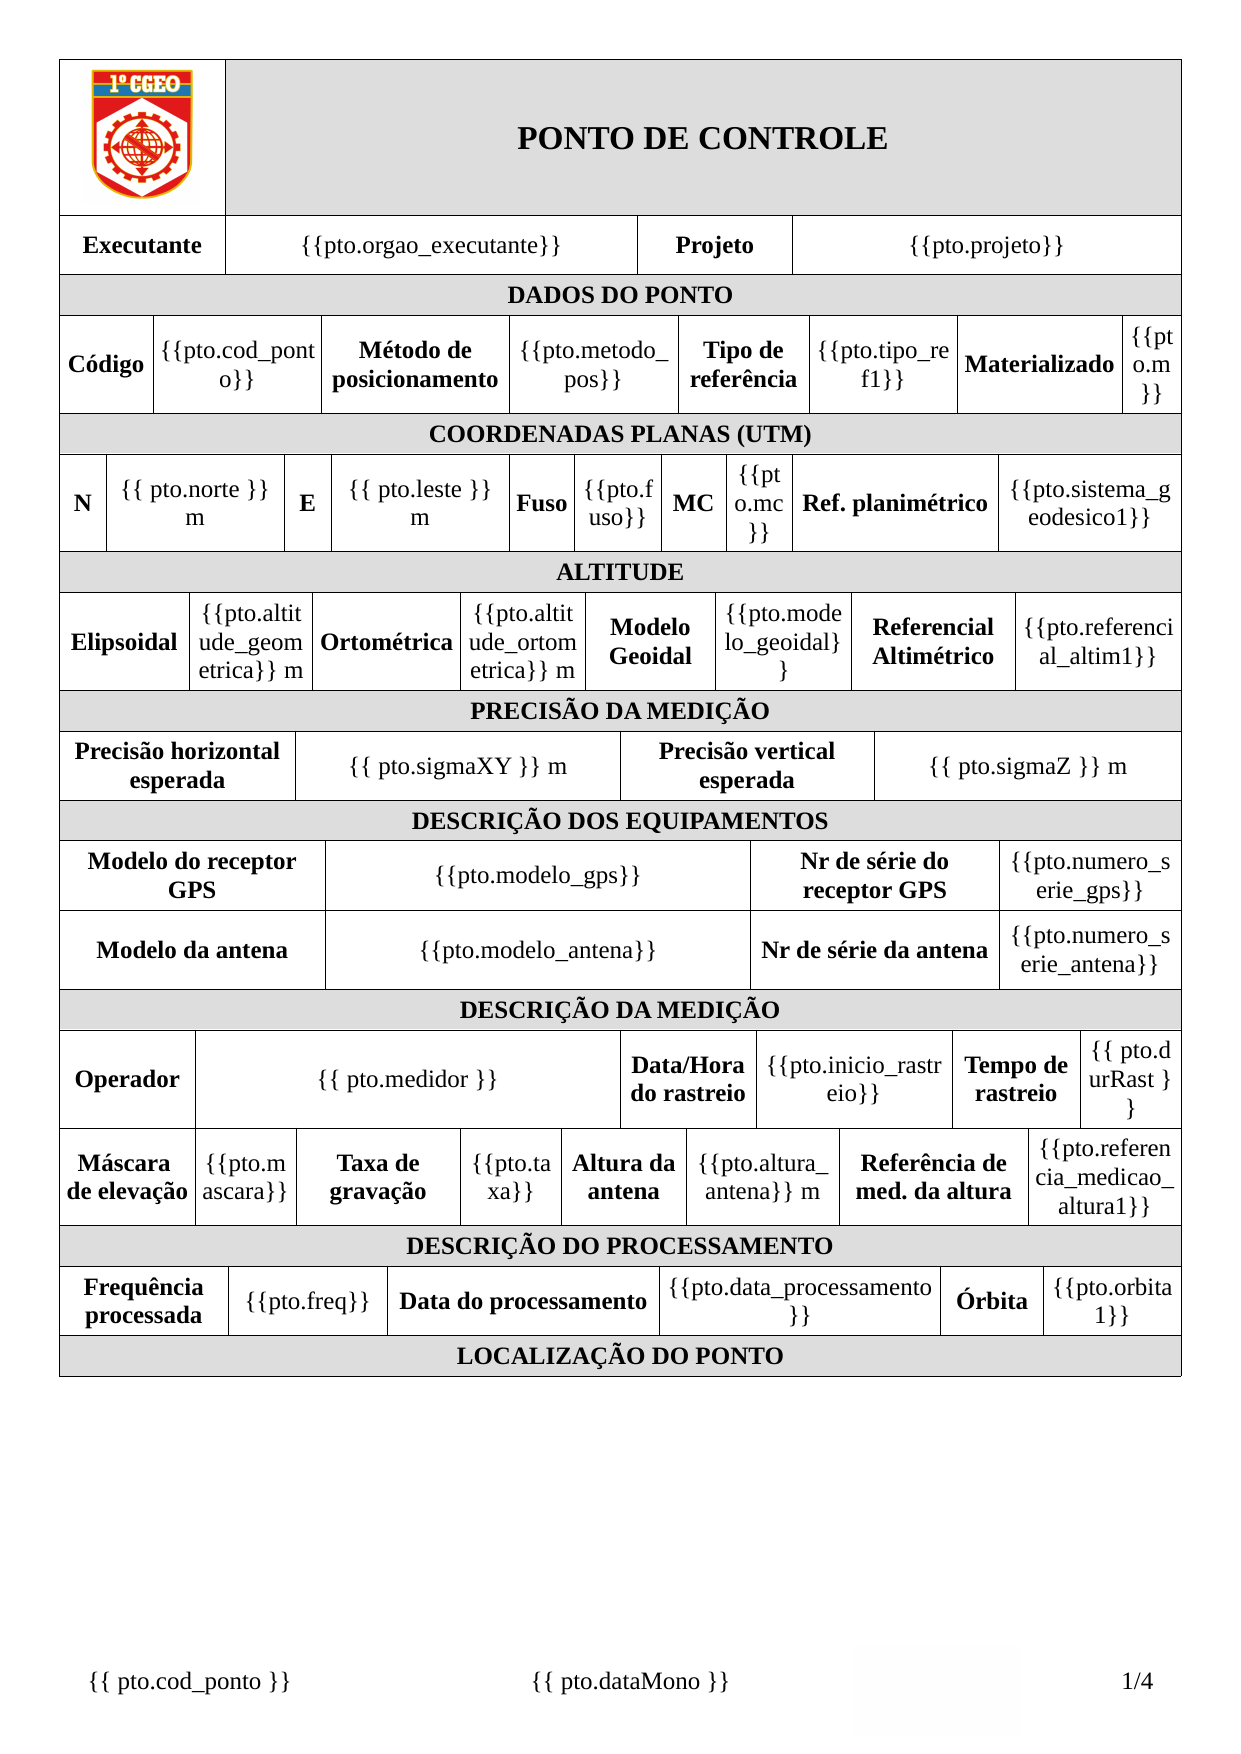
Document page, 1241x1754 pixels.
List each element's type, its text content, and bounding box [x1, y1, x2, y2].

table_header DADOS DO PONTO [60, 275, 1181, 315]
table_header [60, 60, 225, 215]
table_cell Data/Hora do rastreio [621, 1031, 756, 1127]
table_cell {{ pto.leste }} m [332, 455, 509, 551]
table_cell MC [662, 455, 726, 551]
table_cell Tipo de referência [679, 316, 809, 413]
table_header Altura da antena [562, 1129, 686, 1225]
table_header {{pto.taxa}} [461, 1129, 561, 1225]
table_cell Frequência processada [60, 1267, 228, 1335]
table_cell {{ pto.norte }} m [107, 455, 284, 551]
table_cell Nr de série do receptor GPS [751, 841, 999, 909]
table_cell Nr de série da antena [751, 911, 999, 989]
table_cell {{pto.altitude_ortometrica}} m [461, 593, 585, 690]
table_cell {{pto.data_processamento}} [660, 1267, 940, 1335]
table_cell {{ pto.medidor }} [196, 1031, 620, 1127]
table_cell {{pto.altitude_geometrica}} m [190, 593, 312, 690]
table_header PONTO DE CONTROLE [226, 60, 1181, 215]
picture [83, 65, 201, 204]
table_cell Referencial Altimétrico [852, 593, 1015, 690]
table_header Taxa de gravação [297, 1129, 460, 1225]
table_cell {{pto.referencial_altim1}} [1016, 593, 1181, 690]
table_cell {{pto.numero_serie_antena}} [1000, 911, 1181, 989]
table_cell {{ pto.sigmaXY }} m [296, 732, 620, 800]
table_cell {{pto.mc}} [727, 455, 792, 551]
table_header {{pto.mascara}} [196, 1129, 296, 1225]
table_cell {{pto.orbita1}} [1044, 1267, 1181, 1335]
table_cell Modelo do receptor GPS [60, 841, 325, 909]
table_cell {{pto.metodo_pos}} [510, 316, 678, 413]
table_cell Código [60, 316, 153, 413]
table_cell {{pto.m}} [1123, 316, 1181, 413]
table_cell {{pto.orgao_executante}} [226, 216, 637, 274]
table_cell {{pto.freq}} [229, 1267, 387, 1335]
table_header Referência de med. da altura [840, 1129, 1028, 1225]
table_cell {{ pto.durRast }} [1081, 1031, 1181, 1127]
table_cell E [285, 455, 331, 551]
table_cell Precisão vertical esperada [621, 732, 874, 800]
table_cell {{ pto.sigmaZ }} m [875, 732, 1181, 800]
table_cell {{pto.modelo_antena}} [326, 911, 750, 989]
table_header DESCRIÇÃO DOS EQUIPAMENTOS [60, 801, 1181, 840]
table_cell {{pto.modelo_gps}} [326, 841, 750, 909]
table_cell Executante [60, 216, 225, 274]
table_cell Modelo da antena [60, 911, 325, 989]
table_cell N [60, 455, 106, 551]
picture [853, 1646, 1020, 1737]
table_cell Modelo Geoidal [586, 593, 715, 690]
table_cell Operador [60, 1031, 195, 1127]
table_header {{pto.referencia_medicao_altura1}} [1029, 1129, 1181, 1225]
table_header COORDENADAS PLANAS (UTM) [60, 414, 1181, 453]
table_cell Ref. planimétrico [793, 455, 998, 551]
table_cell Materializado [958, 316, 1122, 413]
table_header {{pto.altura_antena}} m [687, 1129, 839, 1225]
table_header LOCALIZAÇÃO DO PONTO [60, 1336, 1181, 1376]
table_cell {{pto.modelo_geoidal}} [716, 593, 851, 690]
table_header DESCRIÇÃO DA MEDIÇÃO [60, 990, 1181, 1029]
table_cell Ortométrica [313, 593, 460, 690]
table_cell {{pto.sistema_geodesico1}} [999, 455, 1181, 551]
table_cell {{pto.projeto}} [793, 216, 1181, 274]
table_cell {{pto.tipo_ref1}} [810, 316, 957, 413]
table_cell Órbita [941, 1267, 1043, 1335]
table_cell Projeto [638, 216, 792, 274]
table_cell {{pto.inicio_rastreio}} [757, 1031, 952, 1127]
table_header PRECISÃO DA MEDIÇÃO [60, 691, 1181, 731]
table_cell {{pto.cod_ponto}} [154, 316, 321, 413]
table_header DESCRIÇÃO DO PROCESSAMENTO [60, 1226, 1181, 1266]
table_cell Data do processamento [388, 1267, 659, 1335]
table_header ALTITUDE [60, 552, 1181, 592]
table_cell {{pto.numero_serie_gps}} [1000, 841, 1181, 909]
table_header Máscara de elevação [60, 1129, 195, 1225]
table_cell {{pto.fuso}} [575, 455, 661, 551]
table_cell Precisão horizontal esperada [60, 732, 295, 800]
table_cell Elipsoidal [60, 593, 189, 690]
table_cell Método de posicionamento [322, 316, 509, 413]
table_cell Fuso [510, 455, 574, 551]
table_cell Tempo de rastreio [953, 1031, 1080, 1127]
